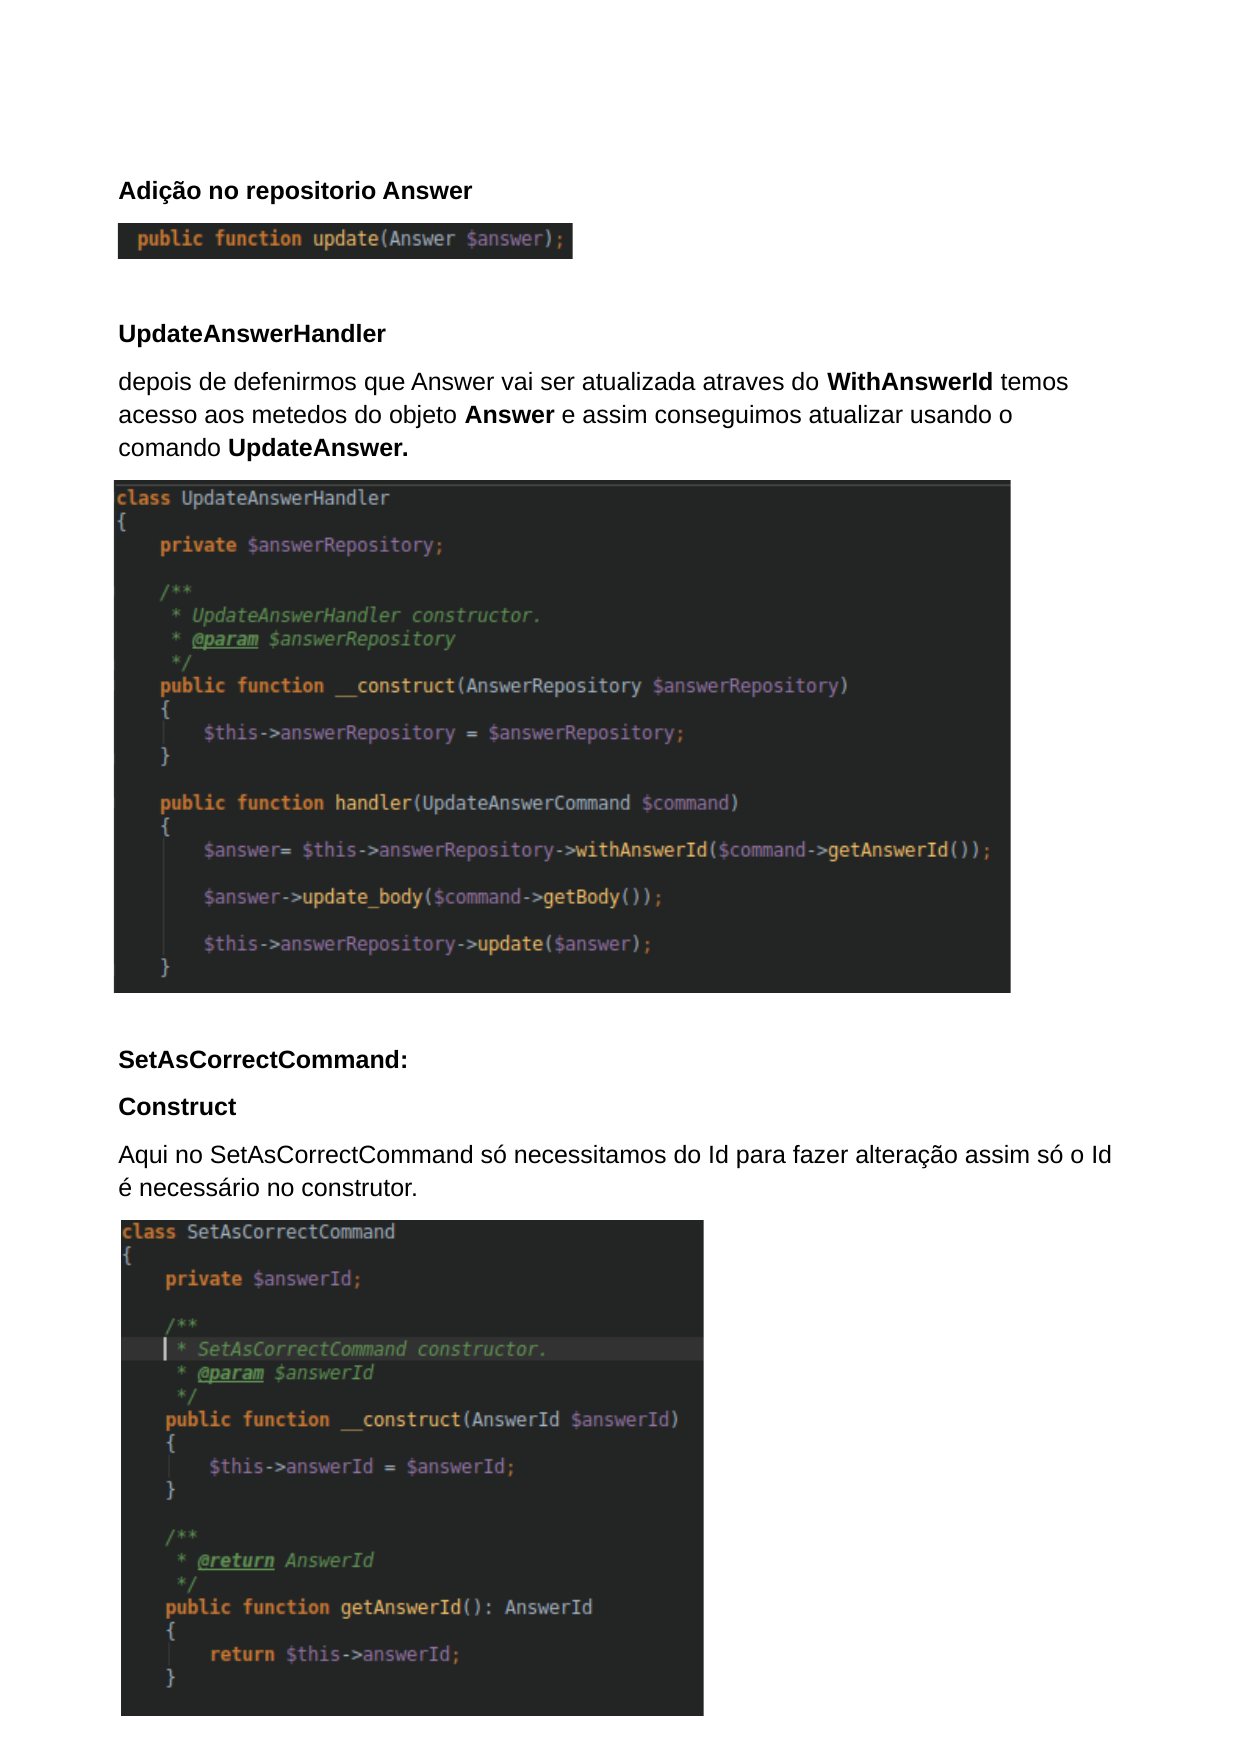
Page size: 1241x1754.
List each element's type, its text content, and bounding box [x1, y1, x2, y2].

text Adição no repositorio Answer [118, 176, 1122, 205]
text Construct [118, 1092, 1122, 1121]
text depois de defenirmos que Answer vai ser atualizada atraves do WithAnswerId temos acesso aos metedos do objeto Answer e assim conseguimos atualizar usando o comando UpdateAnswer. [118, 367, 1122, 462]
text SetAsCorrectCommand: [118, 1045, 1122, 1073]
text UpdateAnswerHandler [118, 319, 1122, 348]
picture [113, 480, 1011, 993]
picture [117, 223, 573, 259]
picture [121, 1220, 704, 1716]
text Aqui no SetAsCorrectCommand só necessitamos do Id para fazer alteração assim só o Id é necessário no construtor. [118, 1140, 1122, 1202]
